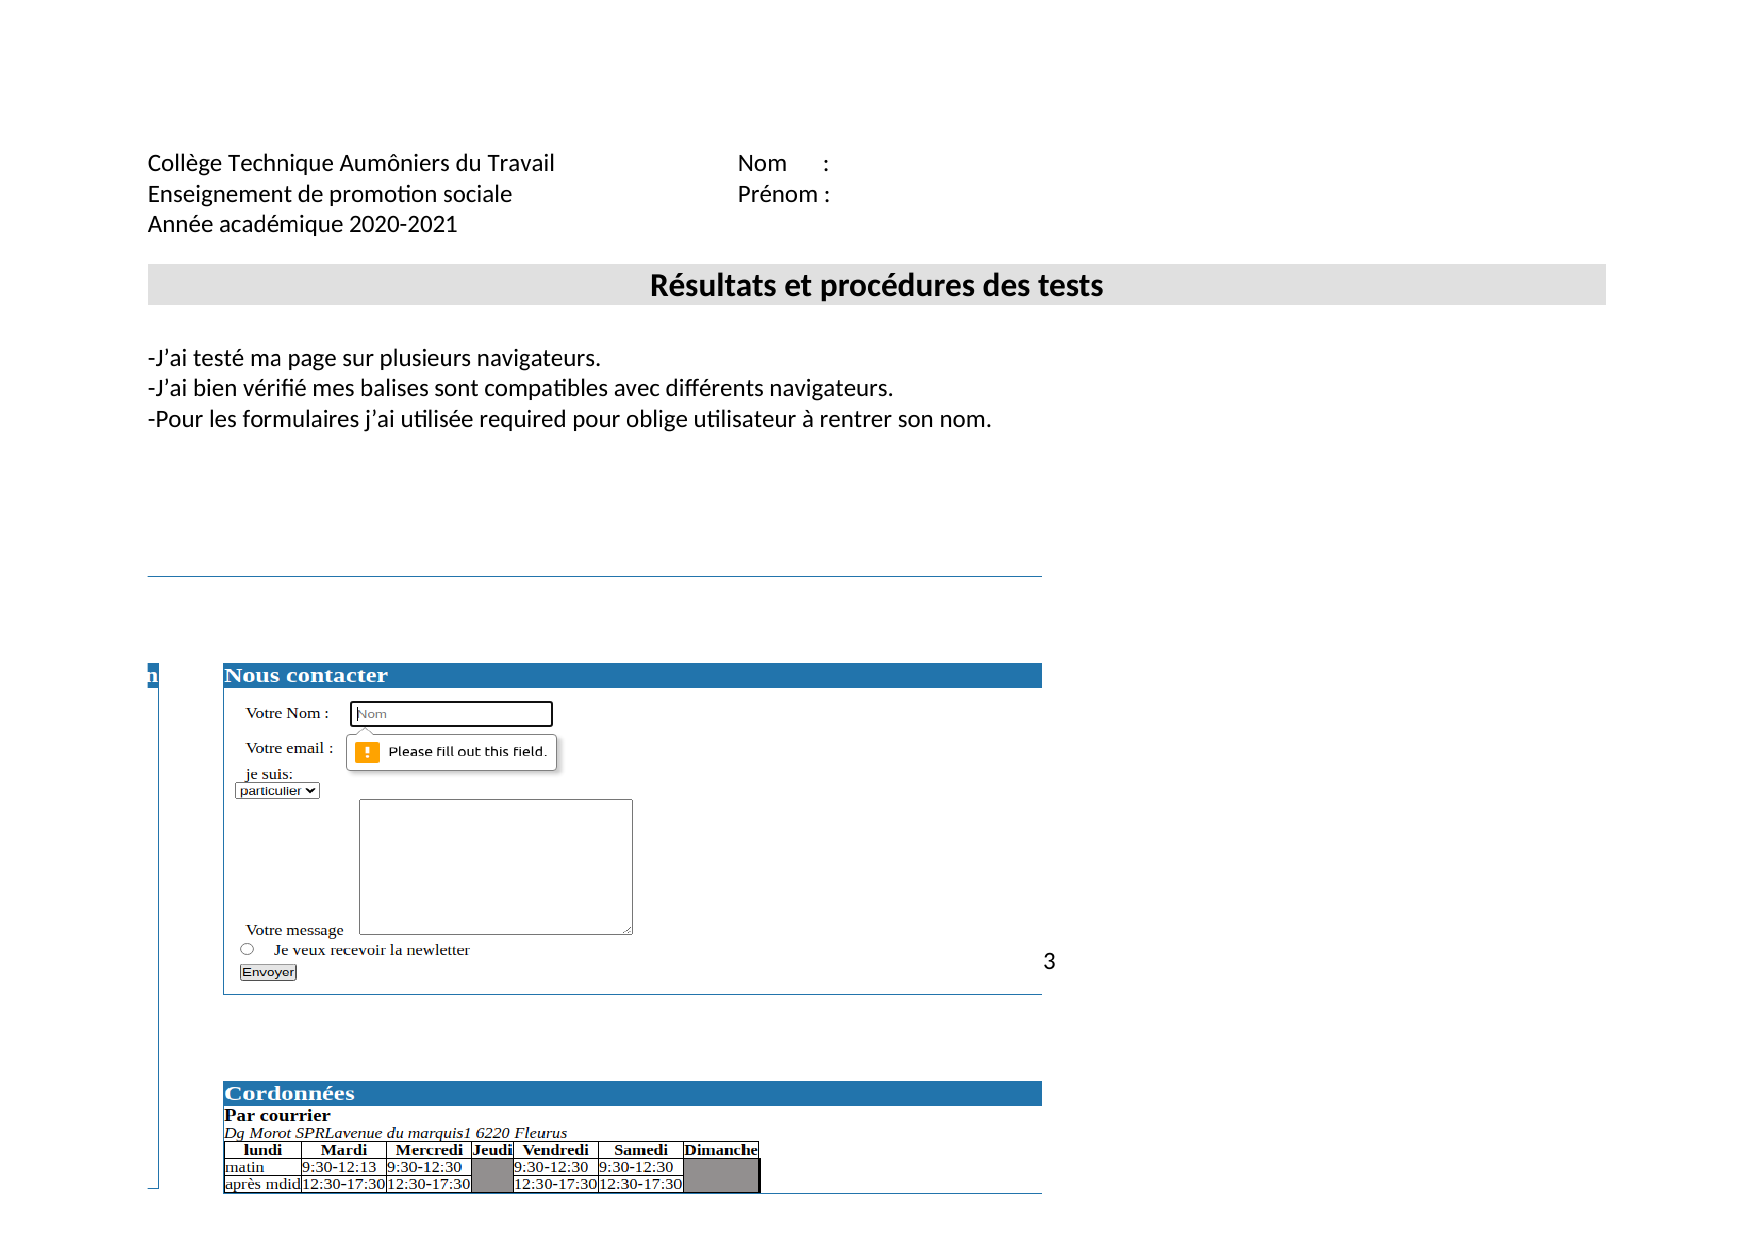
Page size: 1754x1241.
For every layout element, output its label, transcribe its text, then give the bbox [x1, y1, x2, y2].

text -Pour les formulaires j’ai utilisée required pour oblige utilisateur à rentrer son nom. [148, 403, 1606, 433]
picture [147, 563, 1042, 1241]
subtitle Résultats et procédures des tests [148, 264, 1606, 305]
text -J’ai testé ma page sur plusieurs navigateurs. [148, 342, 1606, 372]
text -J’ai bien vérifié mes balises sont compatibles avec différents navigateurs. [148, 372, 1606, 403]
